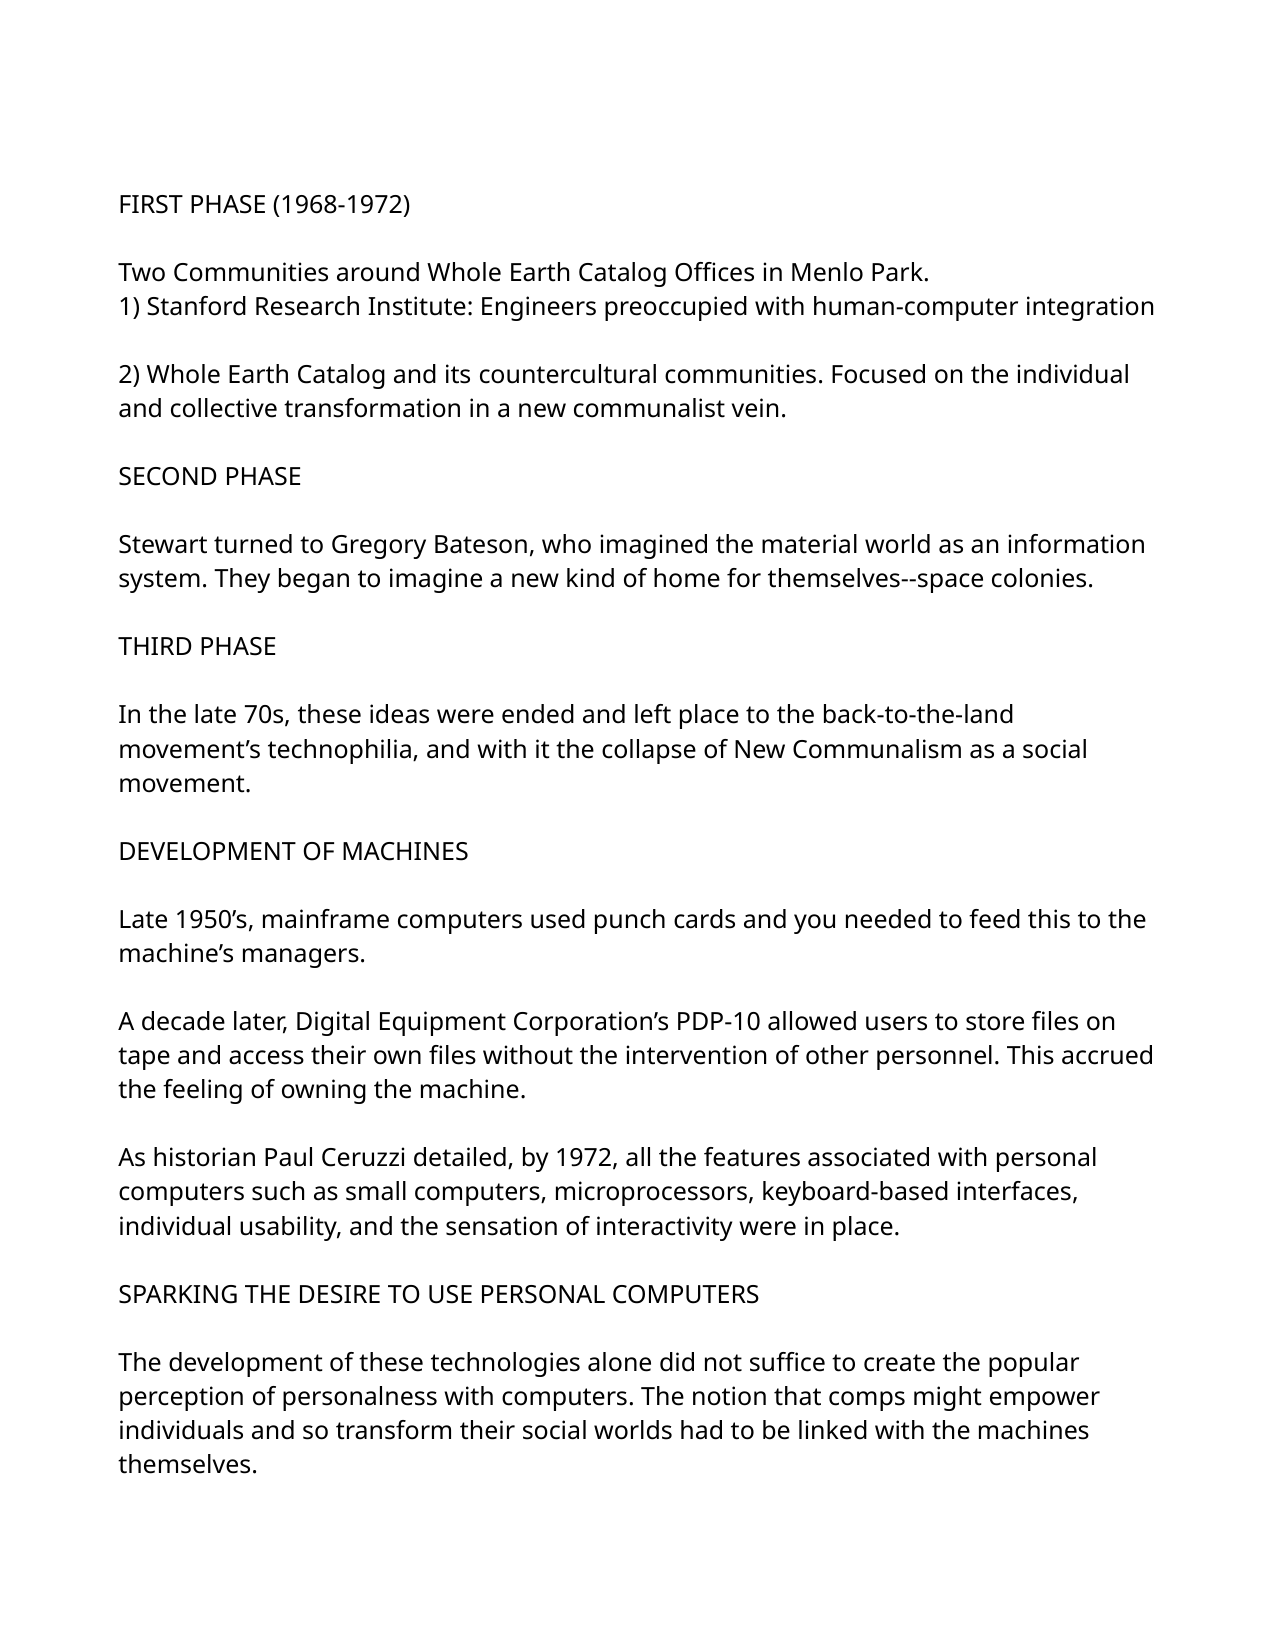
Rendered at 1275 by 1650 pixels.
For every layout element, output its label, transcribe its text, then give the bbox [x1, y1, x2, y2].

text Stewart turned to Gregory Bateson, who imagined the material world as an information system. They began to imagine a new kind of home for themselves--space colonies. [118, 527, 1157, 595]
text Late 1950’s, mainframe computers used punch cards and you needed to feed this to the machine’s managers. [118, 902, 1157, 970]
text SPARKING THE DESIRE TO USE PERSONAL COMPUTERS [118, 1276, 1157, 1310]
text A decade later, Digital Equipment Corporation’s PDP-10 allowed users to store files on tape and access their own files without the intervention of other personnel. This accrued the feeling of owning the machine. [118, 1004, 1157, 1106]
text FIRST PHASE (1968-1972) [118, 186, 1157, 220]
text The development of these technologies alone did not suffice to create the popular perception of personalness with computers. The notion that comps might empower individuals and so transform their social worlds had to be linked with the machines themselves. [118, 1344, 1157, 1481]
text 1) Stanford Research Institute: Engineers preoccupied with human-computer integration [118, 288, 1157, 322]
text 2) Whole Earth Catalog and its countercultural communities. Focused on the individual and collective transformation in a new communalist vein. [118, 357, 1157, 425]
text In the late 70s, these ideas were ended and left place to the back-to-the-land movement’s technophilia, and with it the collapse of New Communalism as a social movement. [118, 697, 1157, 799]
text SECOND PHASE [118, 425, 1157, 493]
text Two Communities around Whole Earth Catalog Offices in Menlo Park. [118, 254, 1157, 288]
text As historian Paul Ceruzzi detailed, by 1972, all the features associated with personal computers such as small computers, microprocessors, keyboard-based interfaces, individual usability, and the sensation of interactivity were in place. [118, 1140, 1157, 1242]
text THIRD PHASE [118, 629, 1157, 663]
text DEVELOPMENT OF MACHINES [118, 833, 1157, 867]
